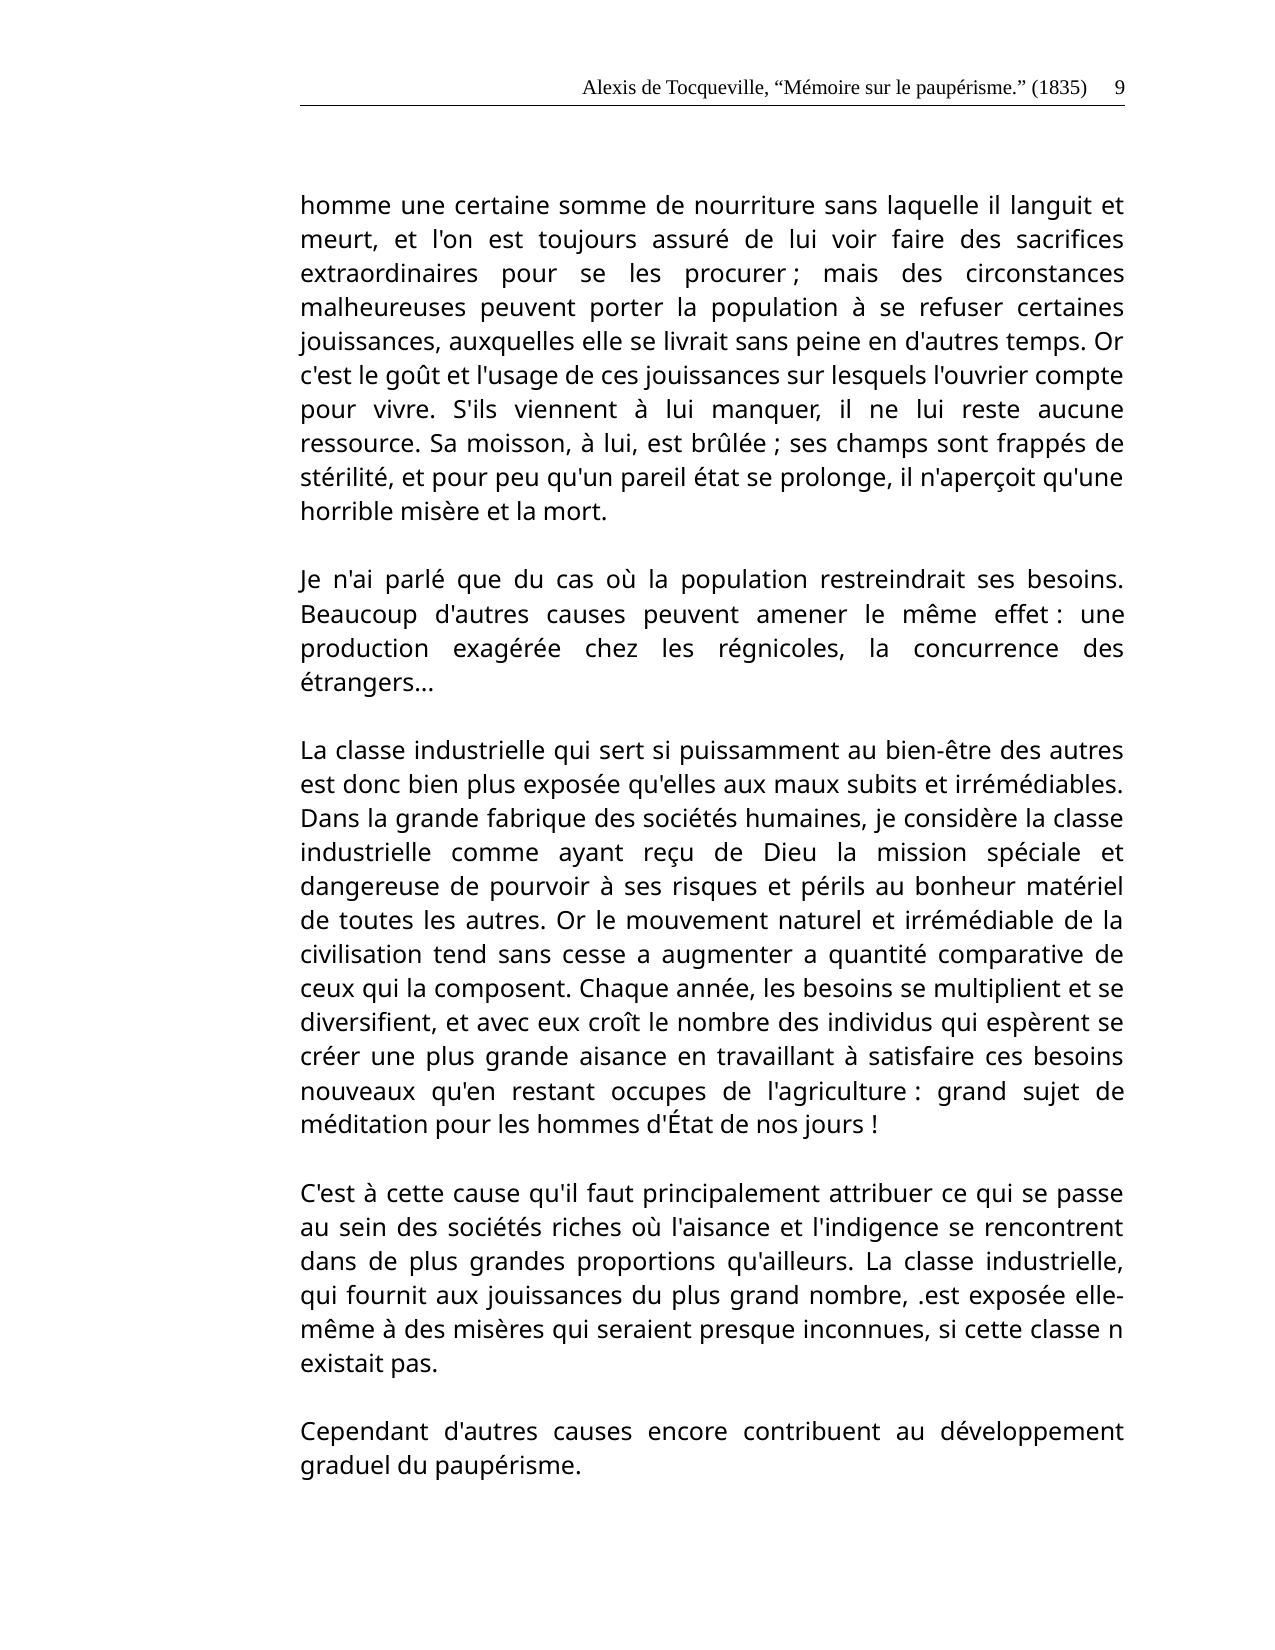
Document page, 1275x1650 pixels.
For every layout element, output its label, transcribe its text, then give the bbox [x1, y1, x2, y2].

text homme une certaine somme de nourriture sans laquelle il languit et meurt, et l'on est toujours assuré de lui voir faire des sacrifices extraordinaires pour se les procurer ; mais des circonstances malheureuses peuvent porter la population à se refuser certaines jouissances, auxquelles elle se livrait sans peine en d'autres temps. Or c'est le goût et l'usage de ces jouissances sur lesquels l'ouvrier compte pour vivre. S'ils viennent à lui manquer, il ne lui reste aucune ressource. Sa moisson, à lui, est brûlée ; ses champs sont frappés de stérilité, et pour peu qu'un pareil état se prolonge, il n'aperçoit qu'une horrible misère et la mort. [300, 187, 1125, 528]
text Je n'ai parlé que du cas où la population restreindrait ses besoins. Beaucoup d'autres causes peuvent amener le même effet : une production exagérée chez les régnicoles, la concurrence des étrangers... [300, 562, 1125, 698]
text La classe industrielle qui sert si puissamment au bien-être des autres est donc bien plus exposée qu'elles aux maux subits et irrémédiables. Dans la grande fabrique des sociétés humaines, je considère la classe industrielle comme ayant reçu de Dieu la mission spéciale et dangereuse de pourvoir à ses risques et périls au bonheur matériel de toutes les autres. Or le mouvement naturel et irrémédiable de la civilisation tend sans cesse a augmenter a quantité comparative de ceux qui la composent. Chaque année, les besoins se multiplient et se diversifient, et avec eux croît le nombre des individus qui espèrent se créer une plus grande aisance en travaillant à satisfaire ces besoins nouveaux qu'en restant occupes de l'agriculture : grand sujet de méditation pour les hommes d'État de nos jours ! [300, 732, 1125, 1141]
text Cependant d'autres causes encore contribuent au développement graduel du paupérisme. [300, 1414, 1125, 1482]
text C'est à cette cause qu'il faut principalement attribuer ce qui se passe au sein des sociétés riches où l'aisance et l'indigence se rencontrent dans de plus grandes proportions qu'ailleurs. La classe industrielle, qui fournit aux jouissances du plus grand nombre, .est exposée elle-même à des misères qui seraient presque inconnues, si cette classe n existait pas. [300, 1175, 1125, 1380]
